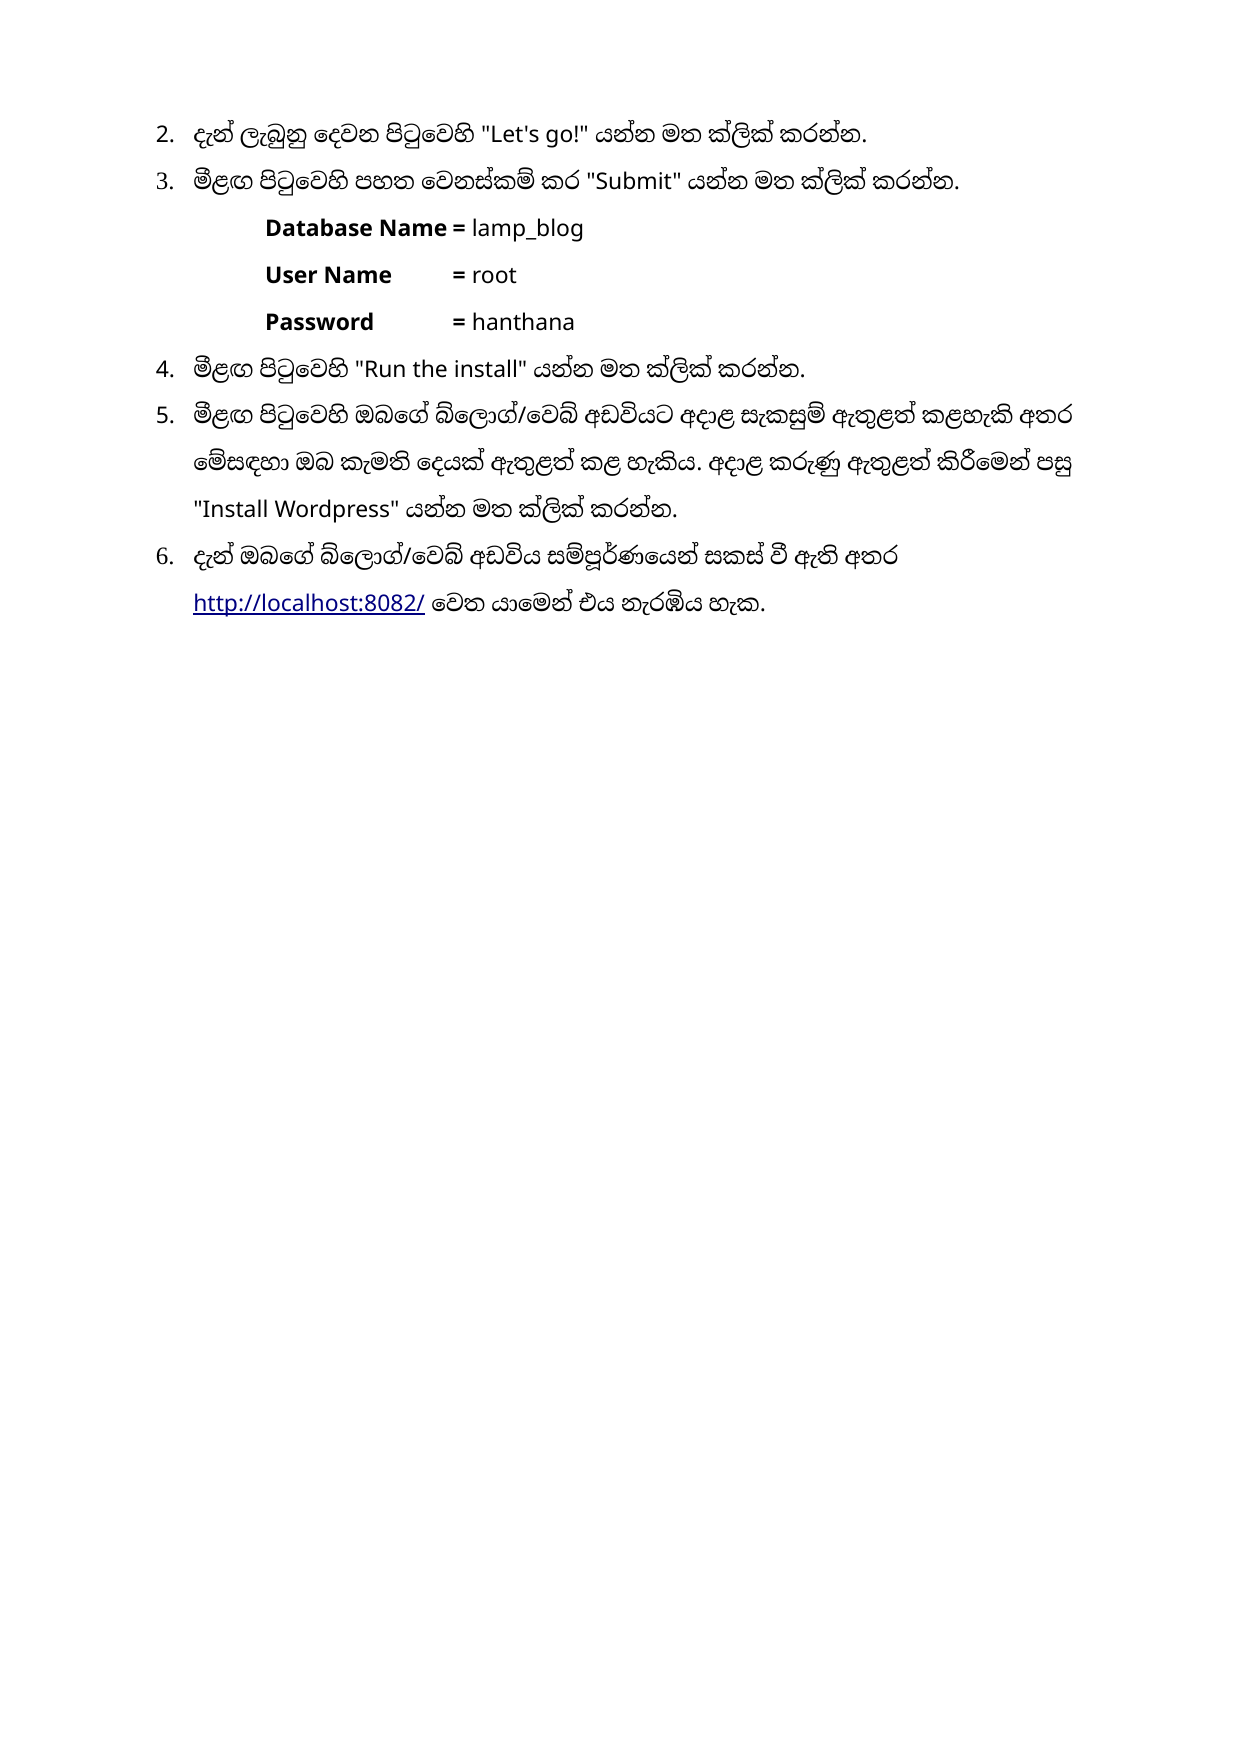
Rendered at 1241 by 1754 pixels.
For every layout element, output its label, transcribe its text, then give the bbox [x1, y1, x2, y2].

list මීළඟ පිටුවෙහි "Run the install" යන්න මත ක්ලික් කරන්න. [156, 352, 1122, 384]
list දැන් ඔබගේ බ්ලොග්/වෙබ් අඩවිය සම්පූර්ණයෙන් සකස් වී ඇති අතර http://localhost:8082/ වෙත යාමෙන් එය නැරඹිය හැක. [156, 540, 1122, 618]
list දැන් ලැබුනු දෙවන පිටුවෙහි "Let's go!" යන්න මත ක්ලික් කරන්න. [156, 118, 1122, 149]
list මීළඟ පිටුවෙහි ඔබගේ බ්ලොග්/වෙබ් අඩවියට අදාළ සැකසුම් ඇතුළත් කළහැකි අතර මේසඳහා ඔබ කැමති දෙයක් ඇතුළත් කළ හැකිය. අදාළ කරුණු ඇතුළත් කිරීමෙන් පසු "Install Wordpress" යන්න මත ක්ලික් කරන්න. [156, 399, 1122, 524]
list මීළඟ පිටුවෙහි පහත වෙනස්කම් කර "Submit" යන්න මත ක්ලික් කරන්න. Database Name = lamp_blog User Name = root Password = hanthana [156, 165, 1122, 337]
